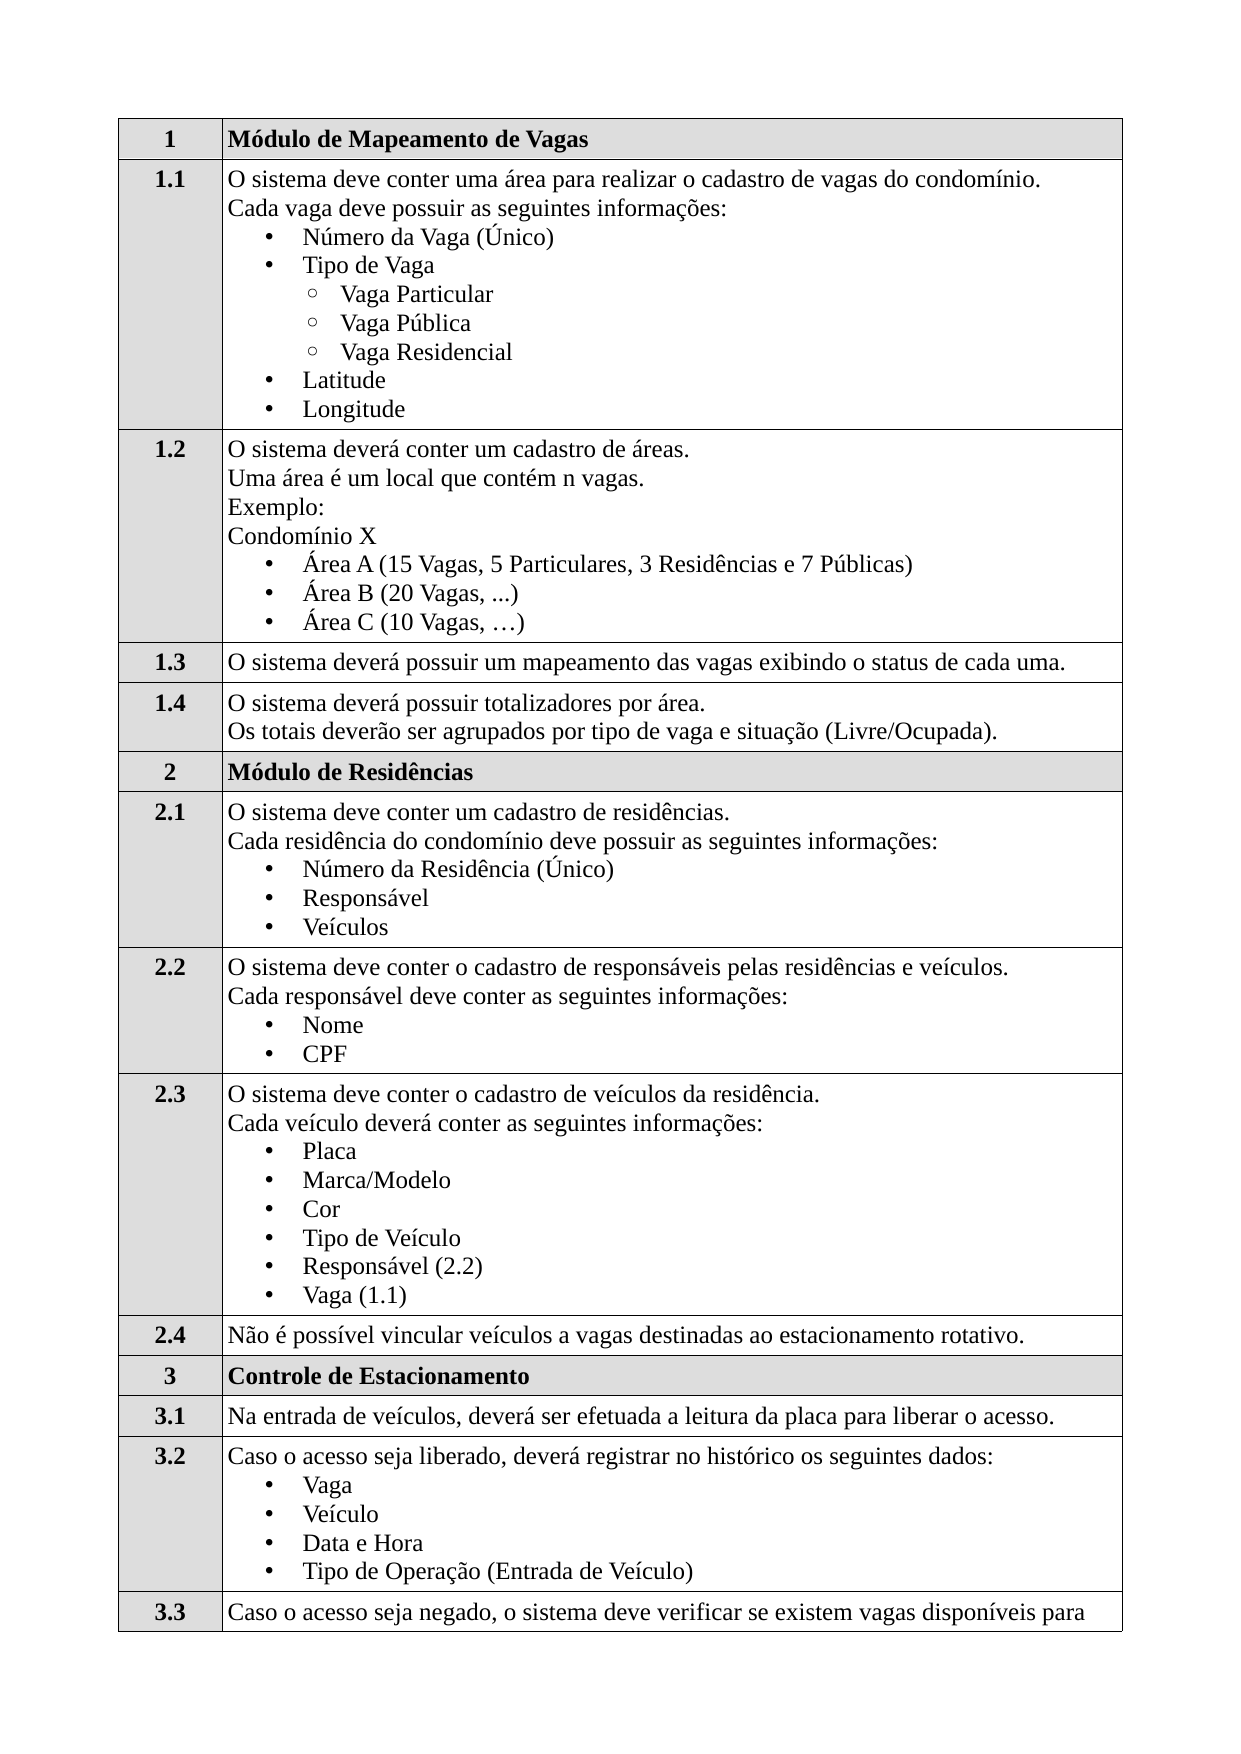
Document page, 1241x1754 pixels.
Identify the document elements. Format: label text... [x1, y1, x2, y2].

table_cell 1.1 [119, 160, 222, 429]
table_cell O sistema deverá possuir um mapeamento das vagas exibindo o status de cada uma. [223, 643, 1122, 682]
table_cell 2.1 [119, 792, 222, 947]
table_cell 1.4 [119, 683, 222, 751]
table_cell 3.1 [119, 1396, 222, 1436]
table_cell 1.2 [119, 430, 222, 642]
table_cell O sistema deverá conter um cadastro de áreas. Uma área é um local que contém n vagas. Exemplo: Condomínio X Área A (15 Vagas, 5 Particulares, 3 Residências e 7 Públicas) Área B (20 Vagas, ...) Área C (10 Vagas, …) [223, 430, 1122, 642]
table_cell 2.4 [119, 1316, 222, 1355]
table_cell O sistema deve conter uma área para realizar o cadastro de vagas do condomínio. Cada vaga deve possuir as seguintes informações: Número da Vaga (Único) Tipo de Vaga Vaga Particular Vaga Pública Vaga Residencial Latitude Longitude [223, 160, 1122, 429]
table_cell 3.2 [119, 1437, 222, 1591]
table_cell Não é possível vincular veículos a vagas destinadas ao estacionamento rotativo. [223, 1316, 1122, 1355]
table_cell 2 [119, 752, 222, 791]
table_cell Módulo de Residências [223, 752, 1122, 791]
table_header Módulo de Mapeamento de Vagas [223, 119, 1122, 158]
table_cell O sistema deve conter o cadastro de veículos da residência. Cada veículo deverá conter as seguintes informações: Placa Marca/Modelo Cor Tipo de Veículo Responsável (2.2) Vaga (1.1) [223, 1074, 1122, 1315]
table_cell Caso o acesso seja liberado, deverá registrar no histórico os seguintes dados: Vaga Veículo Data e Hora Tipo de Operação (Entrada de Veículo) [223, 1437, 1122, 1591]
table_cell Na entrada de veículos, deverá ser efetuada a leitura da placa para liberar o acesso. [223, 1396, 1122, 1436]
table_cell 2.3 [119, 1074, 222, 1315]
table_cell 2.2 [119, 948, 222, 1073]
table_header 1 [119, 119, 222, 158]
table_cell 1.3 [119, 643, 222, 682]
table_cell O sistema deverá possuir totalizadores por área. Os totais deverão ser agrupados por tipo de vaga e situação (Livre/Ocupada). [223, 683, 1122, 751]
table_cell Controle de Estacionamento [223, 1356, 1122, 1395]
table_cell Caso o acesso seja negado, o sistema deve verificar se existem vagas disponíveis para [223, 1592, 1122, 1631]
table_cell 3.3 [119, 1592, 222, 1631]
table_cell O sistema deve conter o cadastro de responsáveis pelas residências e veículos. Cada responsável deve conter as seguintes informações: Nome CPF [223, 948, 1122, 1073]
table_cell 3 [119, 1356, 222, 1395]
table_cell O sistema deve conter um cadastro de residências. Cada residência do condomínio deve possuir as seguintes informações: Número da Residência (Único) Responsável Veículos [223, 792, 1122, 947]
